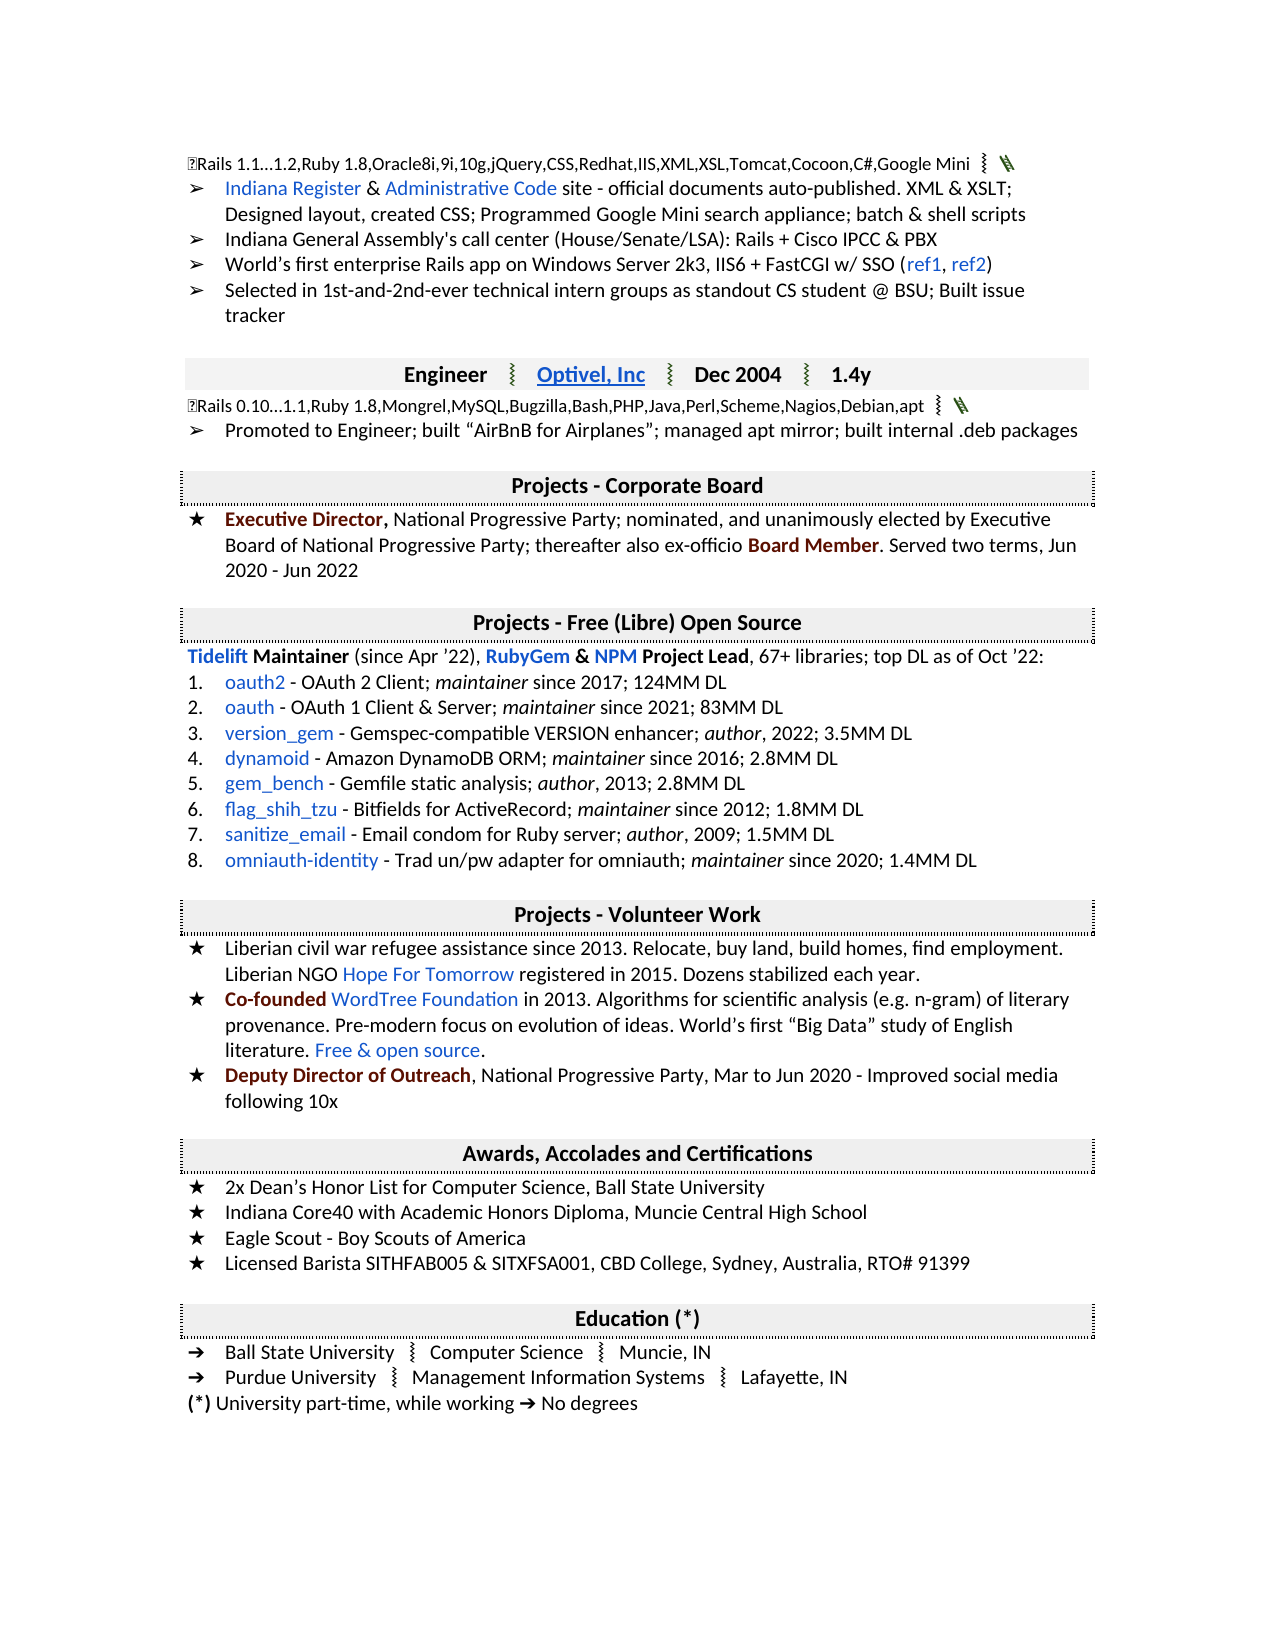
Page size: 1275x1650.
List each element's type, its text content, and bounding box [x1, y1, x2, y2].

list Purdue University ⦚ Management Information Systems ⦚ Lafayette, IN [187, 1364, 1087, 1390]
text (*) University part-time, while working ➔ No degrees [187, 1390, 1087, 1415]
list Promoted to Engineer; built “AirBnB for Airplanes”; managed apt mirror; built internal .deb packages [187, 418, 1087, 443]
list omniauth-identity - Trad un/pw adapter for omniauth; maintainer since 2020; 1.4MM DL [187, 847, 1087, 872]
list oauth - OAuth 1 Client & Server; maintainer since 2021; 83MM DL [187, 694, 1087, 720]
subtitle Awards, Accolades and Certifications [180, 1139, 1095, 1174]
list 2x Dean’s Honor List for Computer Science, Ball State University [187, 1174, 1087, 1199]
list gem_bench - Gemfile static analysis; author, 2013; 2.8MM DL [187, 771, 1087, 796]
list Ball State University ⦚ Computer Science ⦚ Muncie, IN [187, 1339, 1087, 1364]
list Selected in 1st-and-2nd-ever technical intern groups as standout CS student @ BSU; Built issue tracker [187, 277, 1087, 328]
subtitle Projects - Free (Libre) Open Source [180, 608, 1095, 643]
list Eagle Scout - Boy Scouts of America [187, 1225, 1087, 1250]
subtitle 🥞Rails 0.10…1.1,Ruby 1.8,Mongrel,MySQL,Bugzilla,Bash,PHP,Java,Perl,Scheme,Nagios,Debian,apt ⦚ 🪜🇺🇸 [187, 392, 1087, 418]
list Indiana General Assembly's call center (House/Senate/LSA): Rails + Cisco IPCC & PBX [187, 226, 1087, 252]
list sanitize_email - Email condom for Ruby server; author, 2009; 1.5MM DL [187, 821, 1087, 847]
list flag_shih_tzu - Bitfields for ActiveRecord; maintainer since 2012; 1.8MM DL [187, 796, 1087, 821]
subtitle Projects - Volunteer Work [180, 900, 1095, 936]
subtitle Engineer ⦚ Optivel, Inc ⦚ Dec 2004 ⦚ 1.4y [185, 358, 1089, 390]
list Co-founded WordTree Foundation in 2013. Algorithms for scientific analysis (e.g. n-gram) of literary provenance. Pre-modern focus on evolution of ideas. World’s first “Big Data” study of English literature. Free & open source. [187, 986, 1087, 1063]
list Liberian civil war refugee assistance since 2013. Relocate, buy land, build homes, find employment. Liberian NGO Hope For Tomorrow registered in 2015. Dozens stabilized each year. [187, 936, 1087, 986]
subtitle 🥞Rails 1.1…1.2,Ruby 1.8,Oracle8i,9i,10g,jQuery,CSS,Redhat,IIS,XML,XSL,Tomcat,Cocoon,C#,Google Mini ⦚ 🪜🇺🇸 [187, 150, 1087, 175]
list Indiana Core40 with Academic Honors Diploma, Muncie Central High School [187, 1199, 1087, 1225]
list version_gem - Gemspec-compatible VERSION enhancer; author, 2022; 3.5MM DL [187, 720, 1087, 745]
list dynamoid - Amazon DynamoDB ORM; maintainer since 2016; 2.8MM DL [187, 745, 1087, 771]
list Executive Director, National Progressive Party; nominated, and unanimously elected by Executive Board of National Progressive Party; thereafter also ex-officio Board Member. Served two terms, Jun 2020 - Jun 2022 [187, 506, 1087, 583]
list Licensed Barista SITHFAB005 & SITXFSA001, CBD College, Sydney, Australia, RTO# 91399 [187, 1250, 1087, 1276]
list World’s first enterprise Rails app on Windows Server 2k3, IIS6 + FastCGI w/ SSO (ref1, ref2) [187, 252, 1087, 277]
text Tidelift Maintainer (since Apr ’22), RubyGem & NPM Project Lead, 67+ libraries; top DL as of Oct ’22: [187, 643, 1087, 669]
list oauth2 - OAuth 2 Client; maintainer since 2017; 124MM DL [187, 669, 1087, 694]
subtitle Education (*) [180, 1304, 1095, 1339]
subtitle Projects - Corporate Board [180, 471, 1095, 506]
list Indiana Register & Administrative Code site - official documents auto-published. XML & XSLT; Designed layout, created CSS; Programmed Google Mini search appliance; batch & shell scripts [187, 175, 1087, 226]
list Deputy Director of Outreach, National Progressive Party, Mar to Jun 2020 - Improved social media following 10x [187, 1063, 1087, 1113]
